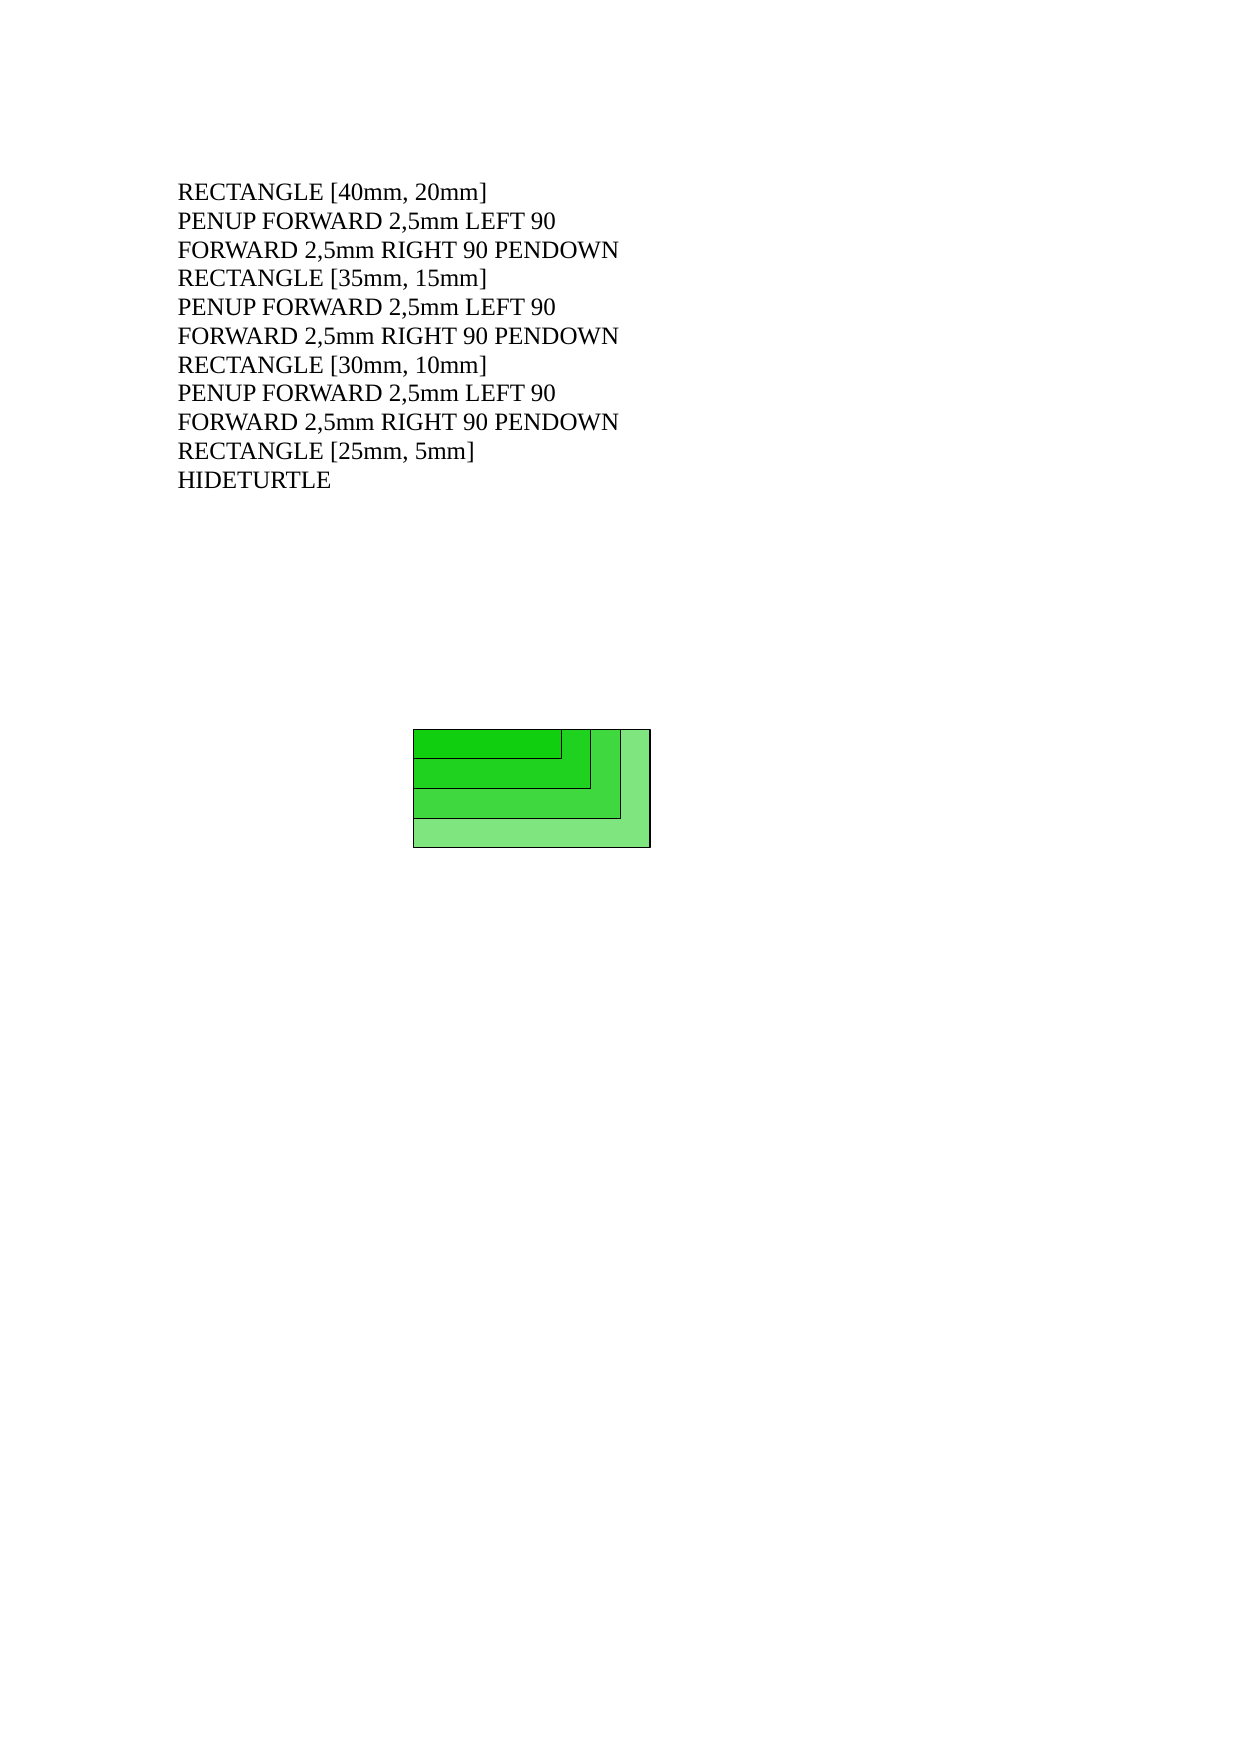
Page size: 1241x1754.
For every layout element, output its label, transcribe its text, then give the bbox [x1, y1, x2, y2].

text PENUP FORWARD 2,5mm LEFT 90 [177, 292, 1063, 321]
text FORWARD 2,5mm RIGHT 90 PENDOWN [177, 321, 1063, 350]
text HIDETURTLE [177, 465, 1063, 493]
text RECTANGLE [40mm, 20mm] [177, 177, 1063, 206]
text PENUP FORWARD 2,5mm LEFT 90 [177, 206, 1063, 235]
text FORWARD 2,5mm RIGHT 90 PENDOWN [177, 235, 1063, 263]
text PENUP FORWARD 2,5mm LEFT 90 [177, 378, 1063, 407]
text RECTANGLE [30mm, 10mm] [177, 350, 1063, 378]
text RECTANGLE [35mm, 15mm] [177, 263, 1063, 292]
text FORWARD 2,5mm RIGHT 90 PENDOWN [177, 407, 1063, 436]
text RECTANGLE [25mm, 5mm] [177, 436, 1063, 465]
